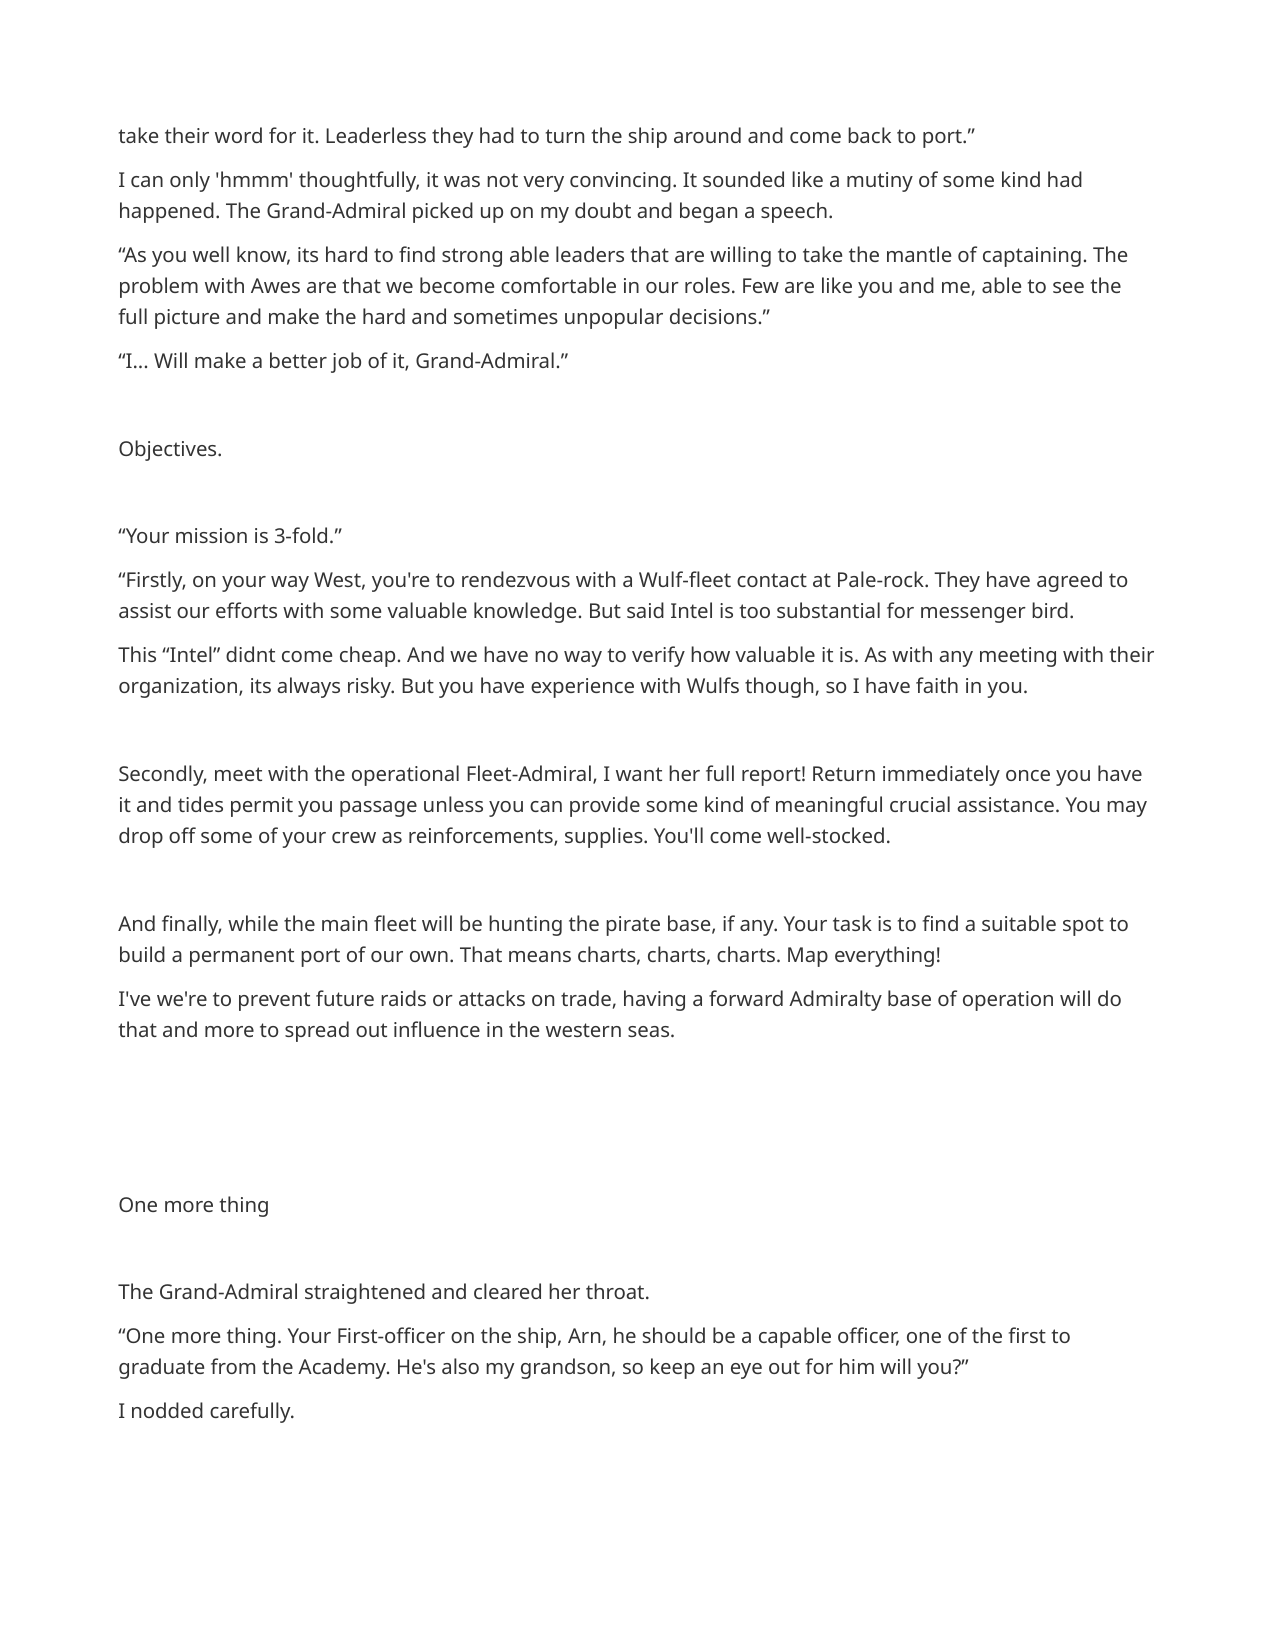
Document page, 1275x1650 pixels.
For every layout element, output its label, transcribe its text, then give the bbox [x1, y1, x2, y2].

text I can only 'hmmm' thoughtfully, it was not very convincing. It sounded like a mutiny of some kind had happened. The Grand-Admiral picked up on my doubt and began a speech. [118, 162, 1157, 224]
text And finally, while the main fleet will be hunting the pirate base, if any. Your task is to find a suitable spot to build a permanent port of our own. That means charts, charts, charts. Map everything! [118, 906, 1157, 968]
text Secondly, meet with the operational Fleet-Admiral, I want her full report! Return immediately once you have it and tides permit you passage unless you can provide some kind of meaningful crucial assistance. You may drop off some of your crew as reinforcements, supplies. You'll come well-stocked. [118, 756, 1157, 849]
text Objectives. [118, 431, 1157, 462]
text The Grand-Admiral straightened and cleared her throat. [118, 1274, 1157, 1306]
text I nodded carefully. [118, 1393, 1157, 1424]
text take their word for it. Leaderless they had to turn the ship around and come back to port.” [118, 118, 1157, 149]
text “I... Will make a better job of it, Grand-Admiral.” [118, 343, 1157, 374]
text “Your mission is 3-fold.” [118, 518, 1157, 549]
text “Firstly, on your way West, you're to rendezvous with a Wulf-fleet contact at Pale-rock. They have agreed to assist our efforts with some valuable knowledge. But said Intel is too substantial for messenger bird. [118, 562, 1157, 624]
text “As you well know, its hard to find strong able leaders that are willing to take the mantle of captaining. The problem with Awes are that we become comfortable in our roles. Few are like you and me, able to see the full picture and make the hard and sometimes unpopular decisions.” [118, 237, 1157, 331]
text I've we're to prevent future raids or attacks on trade, having a forward Admiralty base of operation will do that and more to spread out influence in the western seas. [118, 981, 1157, 1043]
text “One more thing. Your First-officer on the ship, Arn, he should be a capable officer, one of the first to graduate from the Academy. He's also my grandson, so keep an eye out for him will you?” [118, 1318, 1157, 1381]
text This “Intel” didnt come cheap. And we have no way to verify how valuable it is. As with any meeting with their organization, its always risky. But you have experience with Wulfs though, so I have faith in you. [118, 637, 1157, 699]
text One more thing [118, 1187, 1157, 1218]
